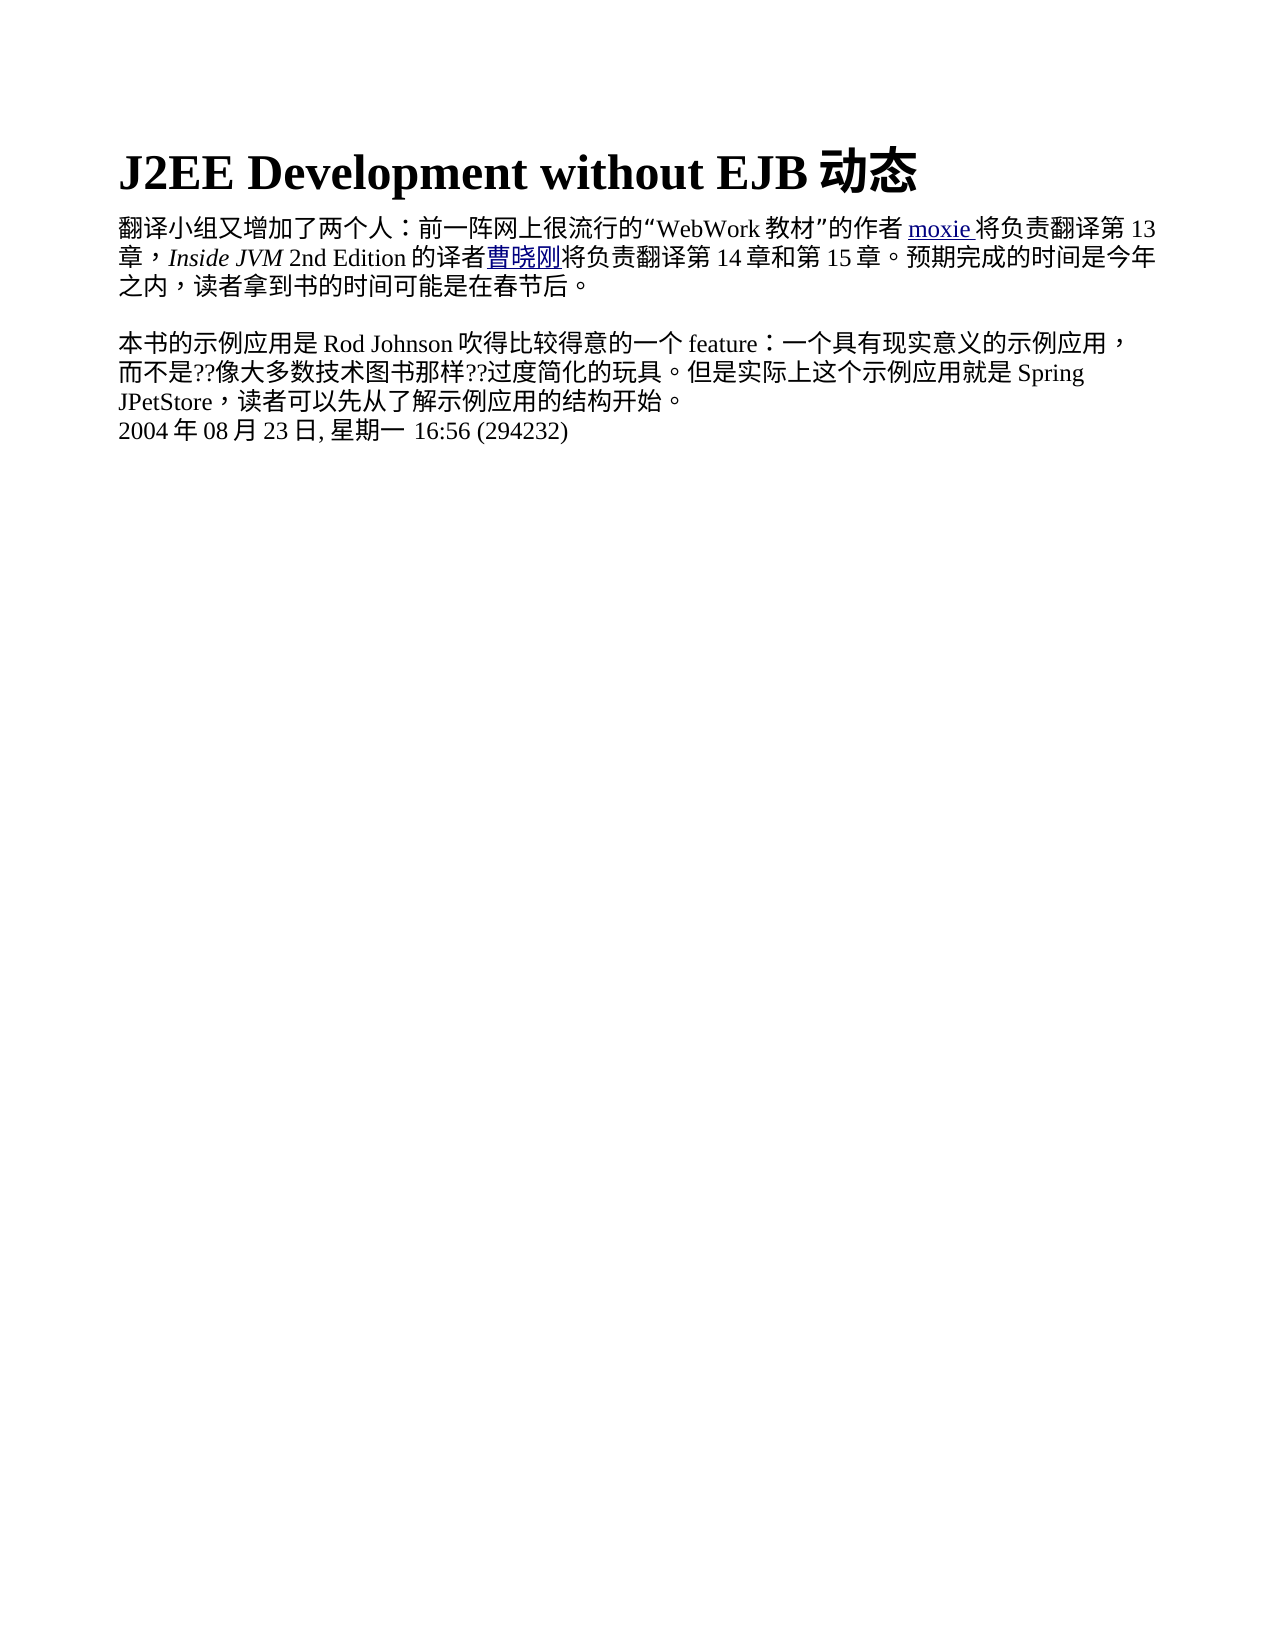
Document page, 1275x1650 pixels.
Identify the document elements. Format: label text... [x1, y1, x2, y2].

subtitle J2EE Development without EJB动态 [118, 143, 1157, 201]
text 本书的示例应用是Rod Johnson吹得比较得意的一个feature：一个具有现实意义的示例应用，而不是??像大多数技术图书那样??过度简化的玩具。但是实际上这个示例应用就是Spring JPetStore，读者可以先从了解示例应用的结构开始。 [118, 329, 1157, 417]
text 2004年08月23日, 星期一 16:56 (294232) [118, 417, 1157, 446]
text 翻译小组又增加了两个人：前一阵网上很流行的“WebWork教材”的作者moxie将负责翻译第13章，Inside JVM 2nd Edition的译者曹晓刚将负责翻译第14章和第15章。预期完成的时间是今年之内，读者拿到书的时间可能是在春节后。 [118, 214, 1157, 301]
